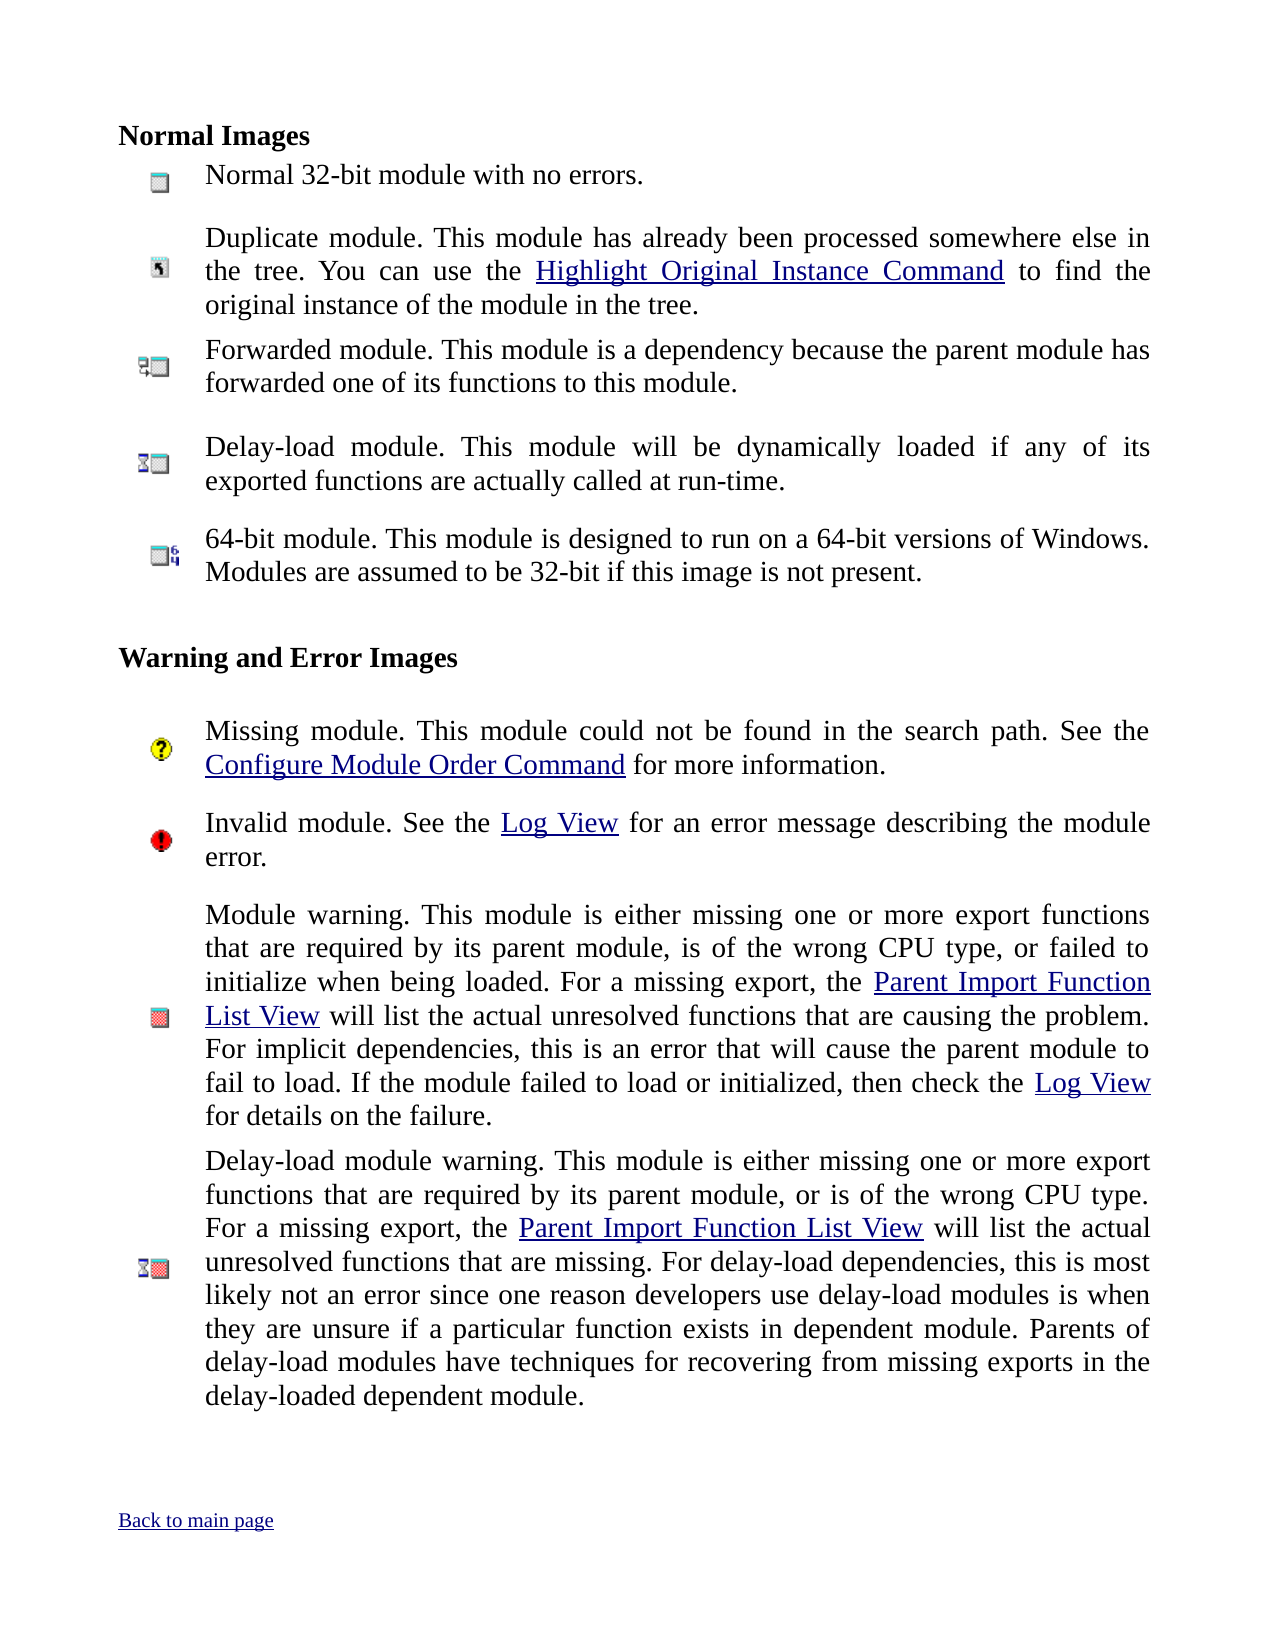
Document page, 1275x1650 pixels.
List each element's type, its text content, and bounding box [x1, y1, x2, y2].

table_header [118, 708, 199, 799]
table_cell Forwarded module. This module is a dependency because the parent module has forwarded one of its functions to this module. [199, 326, 1157, 423]
table_header Missing module. This module could not be found in the search path. See the Configure Module Order Command for more information. [199, 708, 1157, 799]
picture [138, 355, 179, 379]
table_cell Delay-load module warning. This module is either missing one or more export functions that are required by its parent module, or is of the wrong CPU type. For a missing export, the Parent Import Function List View will list the actual unresolved functions that are missing. For delay-load dependencies, this is most likely not an error since one reason developers use delay-load modules is when they are unsure if a particular function exists in dependent module. Parents of delay-load modules have techniques for recovering from missing exports in the delay-loaded dependent module. [199, 1138, 1157, 1417]
table_cell [118, 800, 199, 891]
table_cell [118, 891, 199, 1137]
table_cell 64-bit module. This module is designed to run on a 64-bit versions of Windows. Modules are assumed to be 32-bit if this image is not present. [199, 515, 1157, 607]
text Normal Images [118, 118, 1157, 152]
table_cell Module warning. This module is either missing one or more export functions that are required by its parent module, is of the wrong CPU type, or failed to initialize when being loaded. For a missing export, the Parent Import Function List View will list the actual unresolved functions that are causing the problem. For implicit dependencies, this is an error that will cause the parent module to fail to load. If the module failed to load or initialized, then check the Log View for details on the failure. [199, 891, 1157, 1137]
table_cell Delay-load module. This module will be dynamically loaded if any of its exported functions are actually called at run-time. [199, 424, 1157, 515]
picture [138, 828, 179, 852]
table_cell Invalid module. See the Log View for an error message describing the module error. [199, 800, 1157, 891]
table_cell [118, 515, 199, 607]
picture [138, 255, 179, 280]
table_cell [118, 214, 199, 326]
table_cell Duplicate module. This module has already been processed somewhere else in the tree. You can use the Highlight Original Instance Command to find the original instance of the module in the tree. [199, 214, 1157, 326]
table_cell [118, 326, 199, 423]
picture [138, 1257, 179, 1281]
picture [138, 171, 179, 195]
picture [138, 452, 179, 476]
picture [138, 736, 179, 761]
table_header Normal 32-bit module with no errors. [199, 152, 1157, 214]
table_cell [118, 424, 199, 515]
table_cell [118, 1138, 199, 1417]
table_header [118, 152, 199, 214]
picture [138, 1006, 179, 1030]
text Warning and Error Images [118, 641, 1157, 674]
picture [138, 544, 179, 568]
